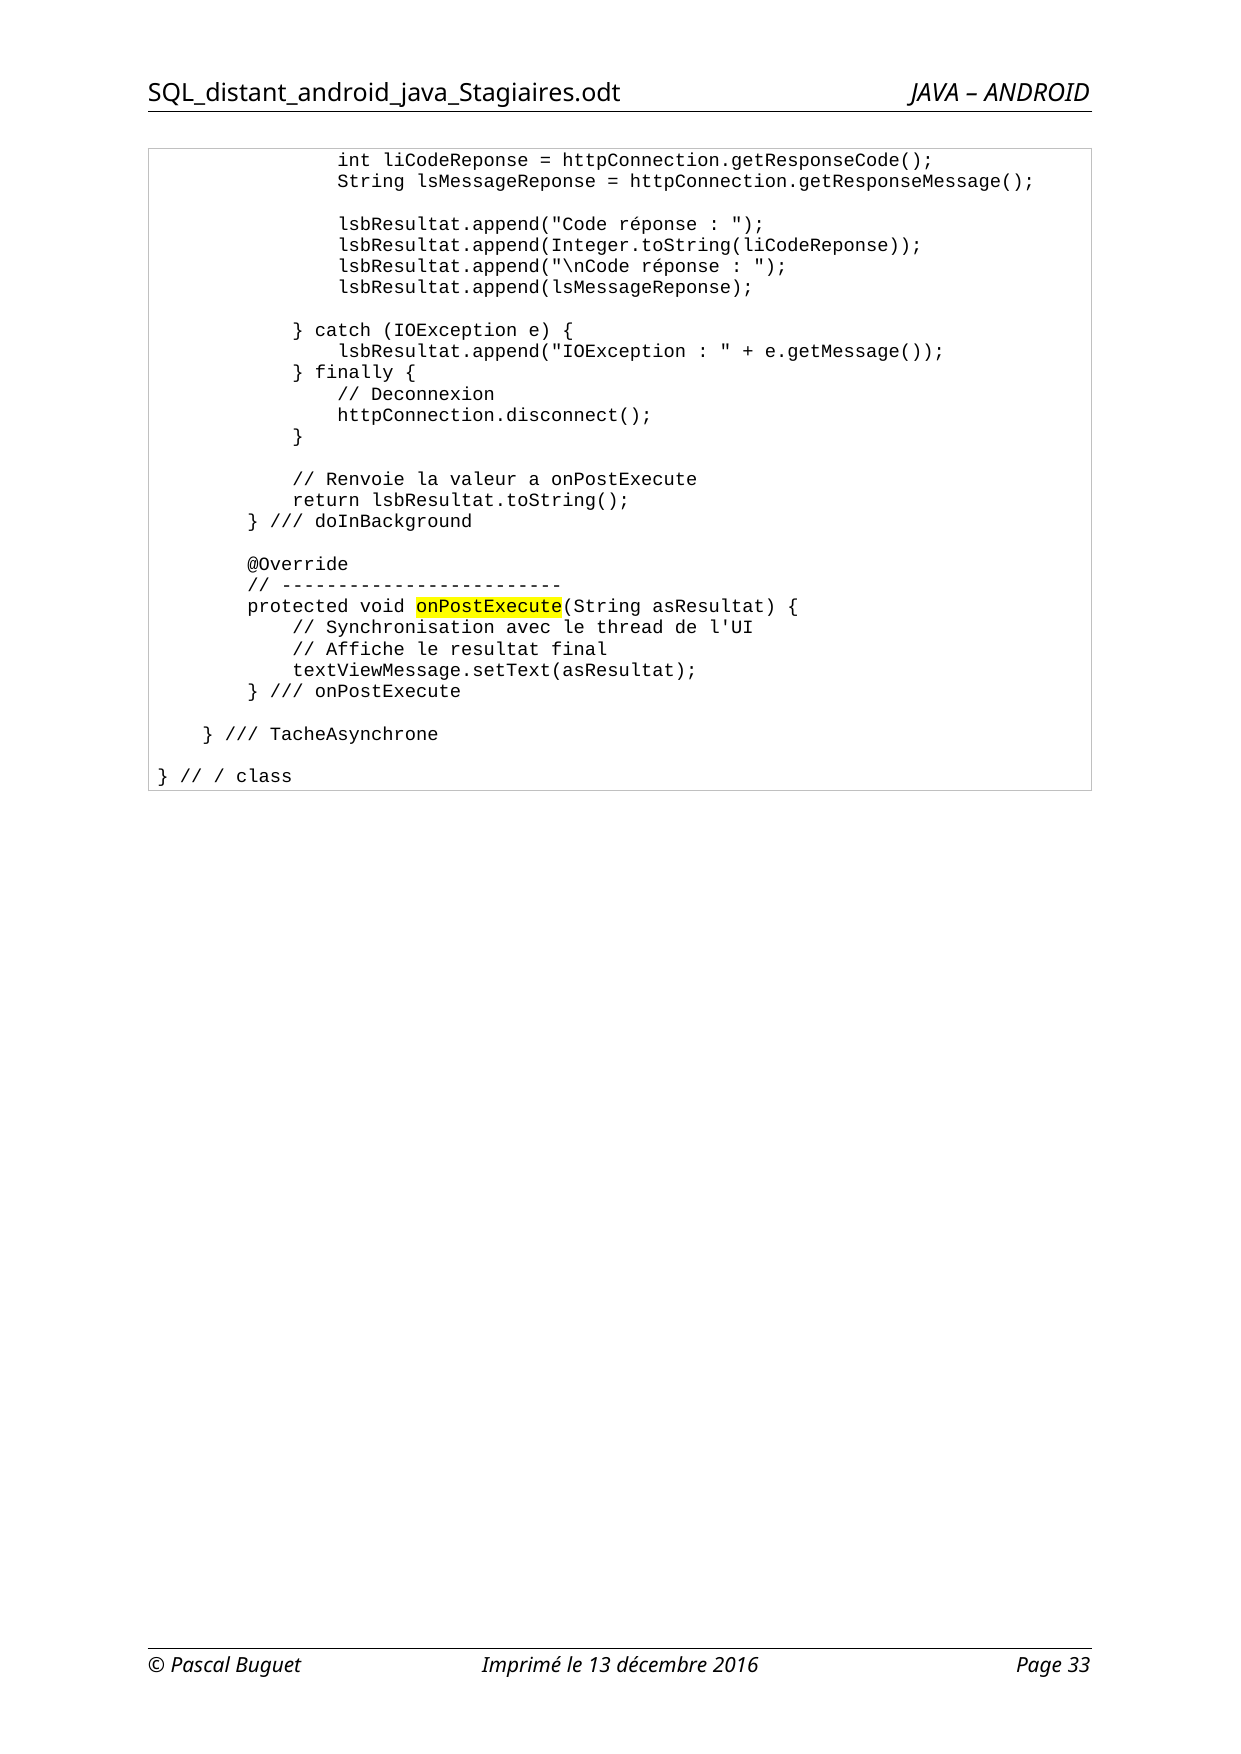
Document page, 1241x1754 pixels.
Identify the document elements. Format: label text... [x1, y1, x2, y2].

text lsbResultat.append("Code réponse : "); [149, 211, 1091, 233]
text } /// TacheAsynchrone [149, 721, 1091, 743]
text // Renvoie la valeur a onPostExecute [149, 466, 1091, 488]
text // Synchronisation avec le thread de l'UI [149, 615, 1091, 636]
text protected void onPostExecute(String asResultat) { [149, 594, 1091, 615]
text textViewMessage.setText(asResultat); [149, 658, 1091, 679]
text } /// onPostExecute [149, 679, 1091, 700]
text } [149, 424, 1091, 445]
text // Deconnexion [149, 381, 1091, 403]
text @Override [149, 551, 1091, 573]
text lsbResultat.append("\nCode réponse : "); [149, 254, 1091, 275]
text } // / class [149, 764, 1091, 790]
text lsbResultat.append(Integer.toString(liCodeReponse)); [149, 233, 1091, 254]
text } catch (IOException e) { [149, 318, 1091, 339]
text int liCodeReponse = httpConnection.getResponseCode(); [149, 149, 1091, 169]
text lsbResultat.append("IOException : " + e.getMessage()); [149, 339, 1091, 360]
text httpConnection.disconnect(); [149, 403, 1091, 424]
text } finally { [149, 360, 1091, 381]
text } /// doInBackground [149, 509, 1091, 530]
text return lsbResultat.toString(); [149, 488, 1091, 509]
text String lsMessageReponse = httpConnection.getResponseMessage(); [149, 169, 1091, 190]
text lsbResultat.append(lsMessageReponse); [149, 275, 1091, 296]
text // ------------------------- [149, 573, 1091, 594]
text // Affiche le resultat final [149, 636, 1091, 658]
